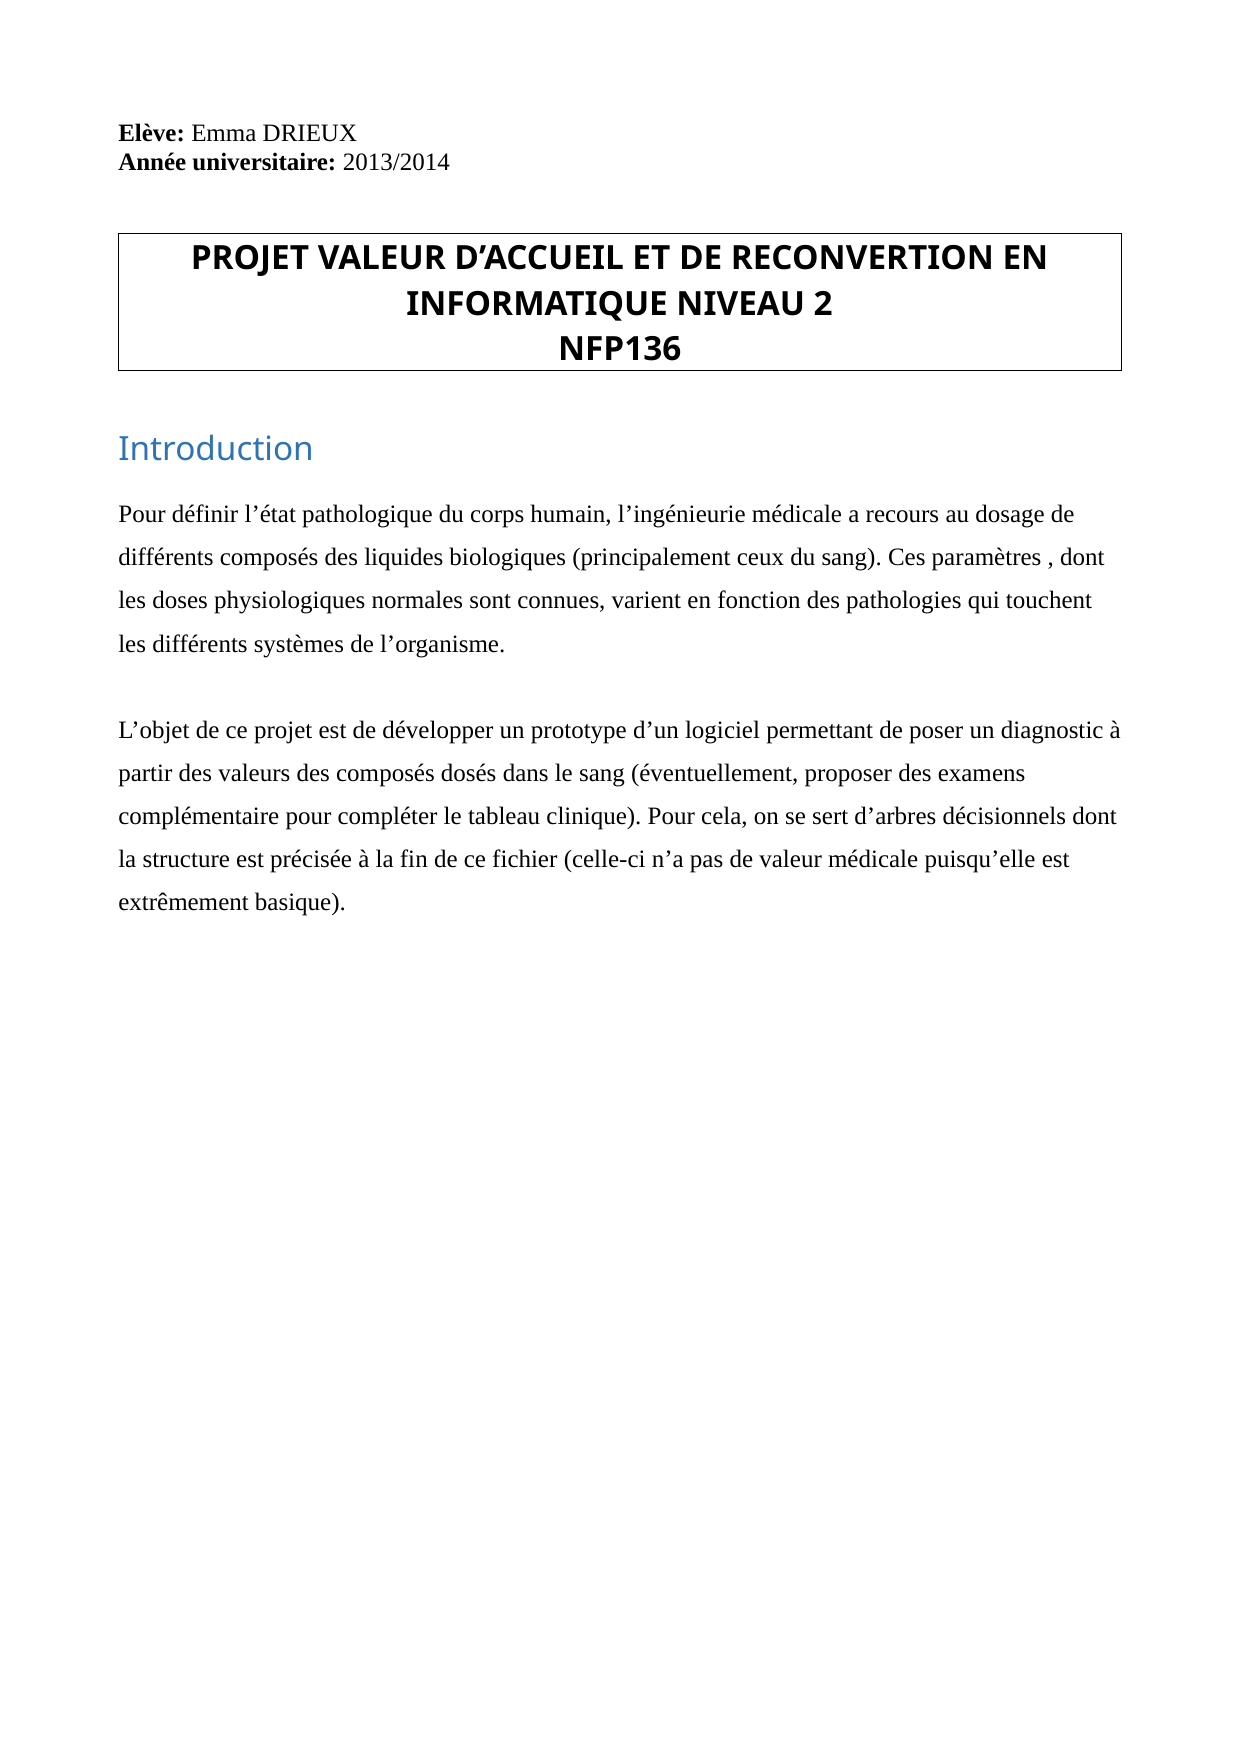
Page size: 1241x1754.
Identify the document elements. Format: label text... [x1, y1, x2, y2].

text Pour définir l’état pathologique du corps humain, l’ingénieurie médicale a recours au dosage de différents composés des liquides biologiques (principalement ceux du sang). Ces paramètres , dont les doses physiologiques normales sont connues, varient en fonction des pathologies qui touchent les différents systèmes de l’organisme. [118, 499, 1122, 657]
text Année universitaire: 2013/2014 [118, 147, 1122, 176]
table_header PROJET VALEUR D’ACCUEIL ET DE RECONVERTION EN INFORMATIQUE NIVEAU 2 NFP136 [119, 234, 1121, 370]
subtitle Introduction [118, 425, 1122, 471]
text Elève: Emma DRIEUX [118, 118, 1122, 147]
text L’objet de ce projet est de développer un prototype d’un logiciel permettant de poser un diagnostic à partir des valeurs des composés dosés dans le sang (éventuellement, proposer des examens complémentaire pour compléter le tableau clinique). Pour cela, on se sert d’arbres décisionnels dont la structure est précisée à la fin de ce fichier (celle-ci n’a pas de valeur médicale puisqu’elle est extrêmement basique). [118, 715, 1122, 916]
